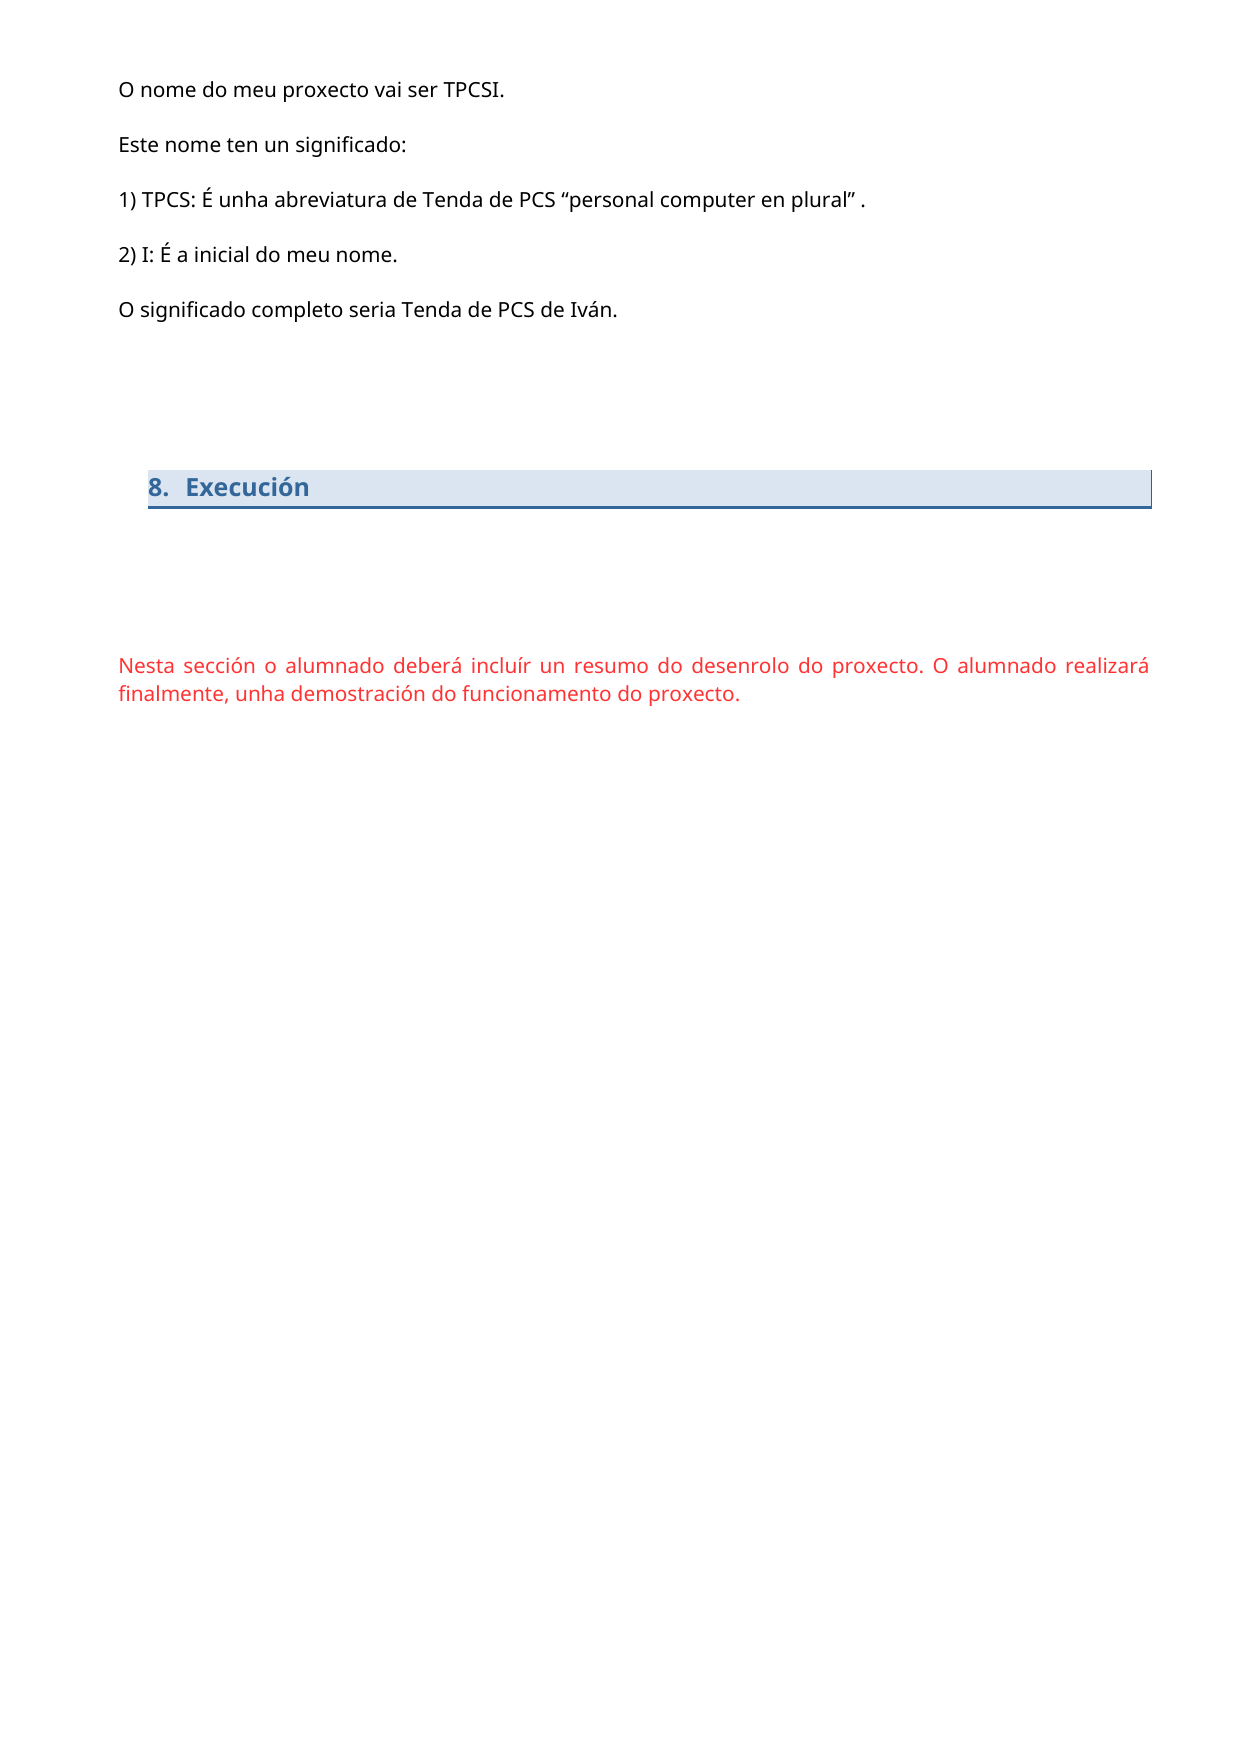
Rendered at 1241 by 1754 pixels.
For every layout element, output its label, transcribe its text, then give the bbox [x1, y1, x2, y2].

list Este nome ten un significado: [118, 130, 1152, 158]
list O significado completo seria Tenda de PCS de Iván. [118, 295, 1152, 324]
list 2) I: É a inicial do meu nome. [118, 240, 1152, 269]
list Execución [148, 470, 1151, 506]
list O nome do meu proxecto vai ser TPCSI. [118, 75, 1152, 103]
text Nesta sección o alumnado deberá incluír un resumo do desenrolo do proxecto. O alumnado realizará finalmente, unha demostración do funcionamento do proxecto. [118, 651, 1152, 708]
list 1) TPCS: É unha abreviatura de Tenda de PCS “personal computer en plural” . [118, 185, 1152, 214]
